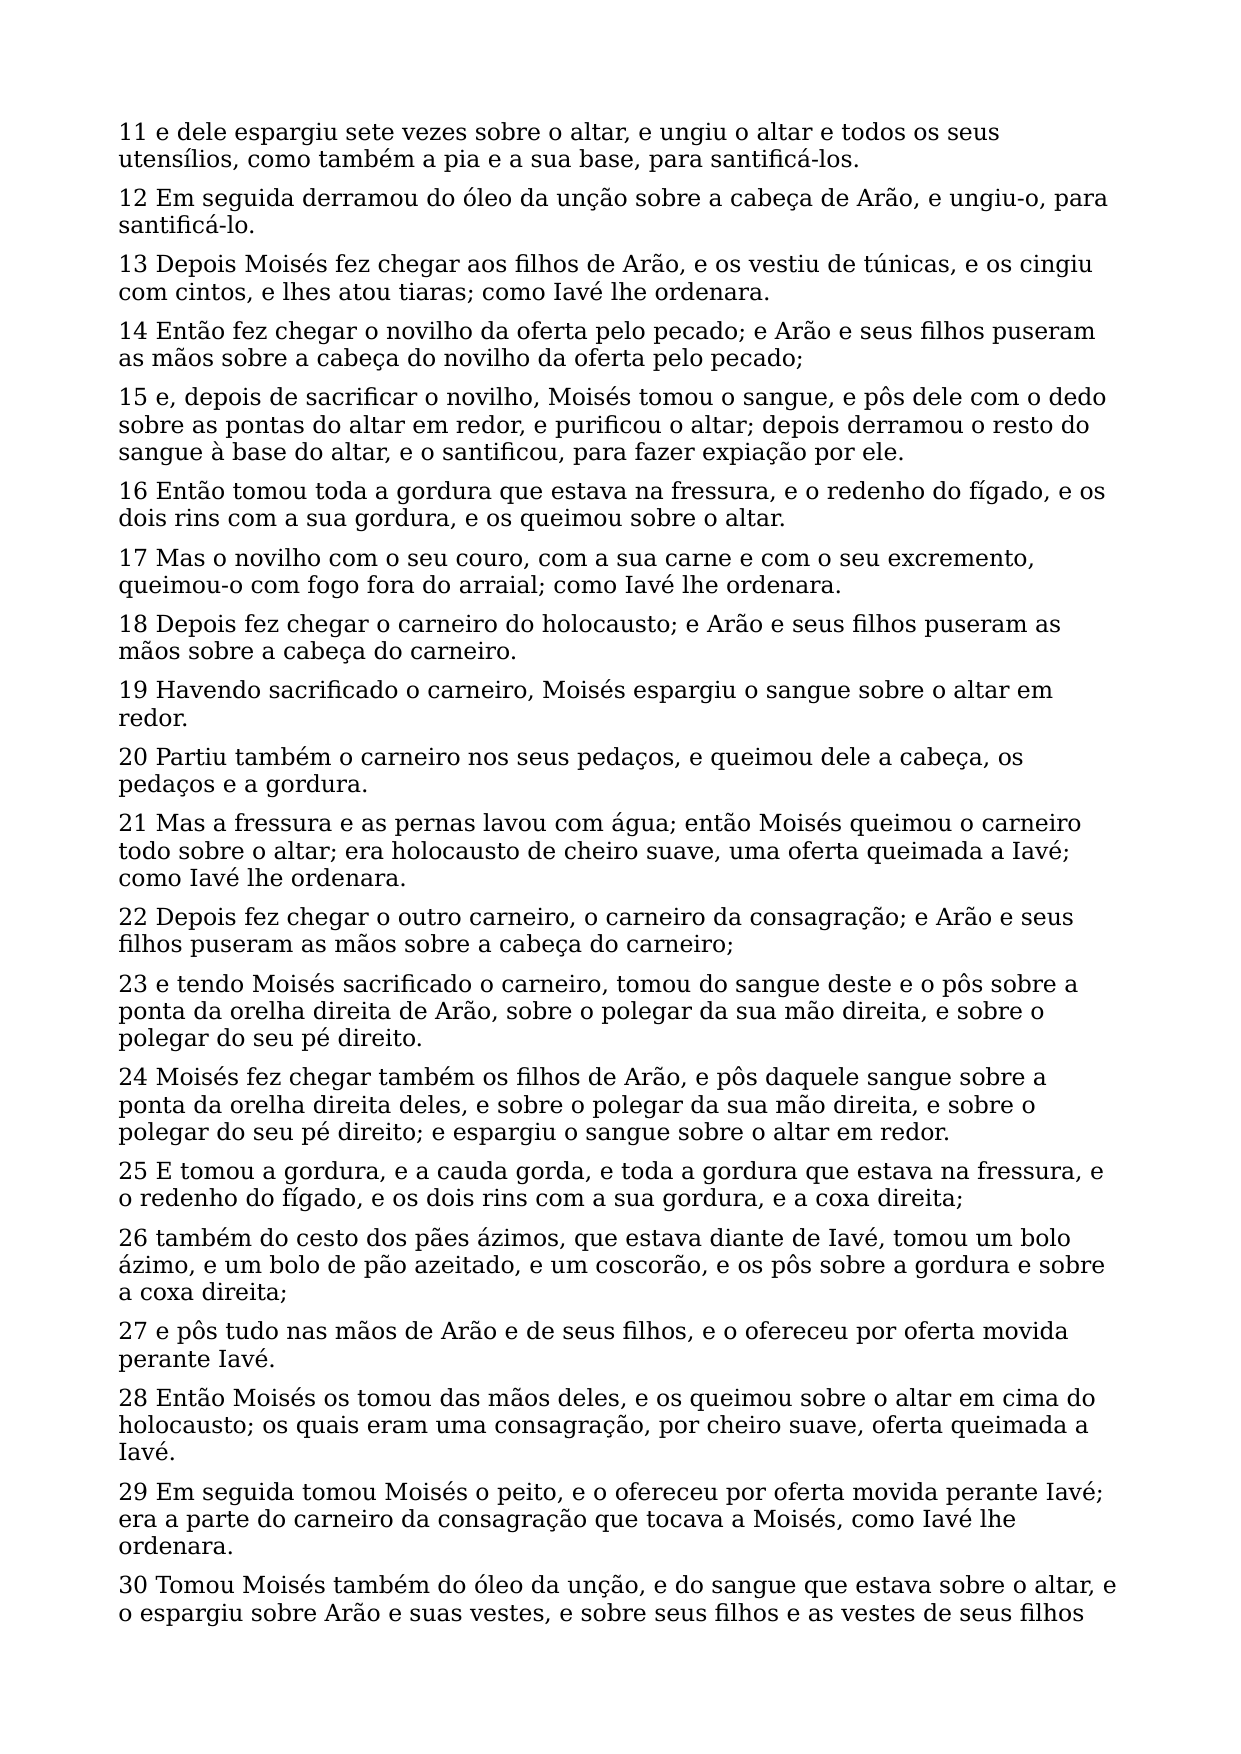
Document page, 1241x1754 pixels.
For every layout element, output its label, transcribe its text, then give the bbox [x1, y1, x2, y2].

text 22 Depois fez chegar o outro carneiro, o carneiro da consagração; e Arão e seus filhos puseram as mãos sobre a cabeça do carneiro; [118, 904, 1122, 958]
text 15 e, depois de sacrificar o novilho, Moisés tomou o sangue, e pôs dele com o dedo sobre as pontas do altar em redor, e purificou o altar; depois derramou o resto do sangue à base do altar, e o santificou, para fazer expiação por ele. [118, 384, 1122, 466]
text 19 Havendo sacrificado o carneiro, Moisés espargiu o sangue sobre o altar em redor. [118, 677, 1122, 732]
text 30 Tomou Moisés também do óleo da unção, e do sangue que estava sobre o altar, e o espargiu sobre Arão e suas vestes, e sobre seus filhos e as vestes de seus filhos [118, 1572, 1122, 1626]
text 21 Mas a fressura e as pernas lavou com água; então Moisés queimou o carneiro todo sobre o altar; era holocausto de cheiro suave, uma oferta queimada a Iavé; como Iavé lhe ordenara. [118, 810, 1122, 892]
text 16 Então tomou toda a gordura que estava na fressura, e o redenho do fígado, e os dois rins com a sua gordura, e os queimou sobre o altar. [118, 478, 1122, 532]
text 28 Então Moisés os tomou das mãos deles, e os queimou sobre o altar em cima do holocausto; os quais eram uma consagração, por cheiro suave, oferta queimada a Iavé. [118, 1384, 1122, 1466]
text 27 e pôs tudo nas mãos de Arão e de seus filhos, e o ofereceu por oferta movida perante Iavé. [118, 1318, 1122, 1372]
text 17 Mas o novilho com o seu couro, com a sua carne e com o seu excremento, queimou-o com fogo fora do arraial; como Iavé lhe ordenara. [118, 544, 1122, 599]
text 11 e dele espargiu sete vezes sobre o altar, e ungiu o altar e todos os seus utensílios, como também a pia e a sua base, para santificá-los. [118, 118, 1122, 173]
text 18 Depois fez chegar o carneiro do holocausto; e Arão e seus filhos puseram as mãos sobre a cabeça do carneiro. [118, 611, 1122, 665]
text 26 também do cesto dos pães ázimos, que estava diante de Iavé, tomou um bolo ázimo, e um bolo de pão azeitado, e um coscorão, e os pôs sobre a gordura e sobre a coxa direita; [118, 1224, 1122, 1306]
text 25 E tomou a gordura, e a cauda gorda, e toda a gordura que estava na fressura, e o redenho do fígado, e os dois rins com a sua gordura, e a coxa direita; [118, 1158, 1122, 1212]
text 12 Em seguida derramou do óleo da unção sobre a cabeça de Arão, e ungiu-o, para santificá-lo. [118, 184, 1122, 239]
text 29 Em seguida tomou Moisés o peito, e o ofereceu por oferta movida perante Iavé; era a parte do carneiro da consagração que tocava a Moisés, como Iavé lhe ordenara. [118, 1478, 1122, 1560]
text 14 Então fez chegar o novilho da oferta pelo pecado; e Arão e seus filhos puseram as mãos sobre a cabeça do novilho da oferta pelo pecado; [118, 317, 1122, 372]
text 13 Depois Moisés fez chegar aos filhos de Arão, e os vestiu de túnicas, e os cingiu com cintos, e lhes atou tiaras; como Iavé lhe ordenara. [118, 251, 1122, 306]
text 20 Partiu também o carneiro nos seus pedaços, e queimou dele a cabeça, os pedaços e a gordura. [118, 743, 1122, 798]
text 23 e tendo Moisés sacrificado o carneiro, tomou do sangue deste e o pôs sobre a ponta da orelha direita de Arão, sobre o polegar da sua mão direita, e sobre o polegar do seu pé direito. [118, 970, 1122, 1052]
text 24 Moisés fez chegar também os filhos de Arão, e pôs daquele sangue sobre a ponta da orelha direita deles, e sobre o polegar da sua mão direita, e sobre o polegar do seu pé direito; e espargiu o sangue sobre o altar em redor. [118, 1064, 1122, 1146]
